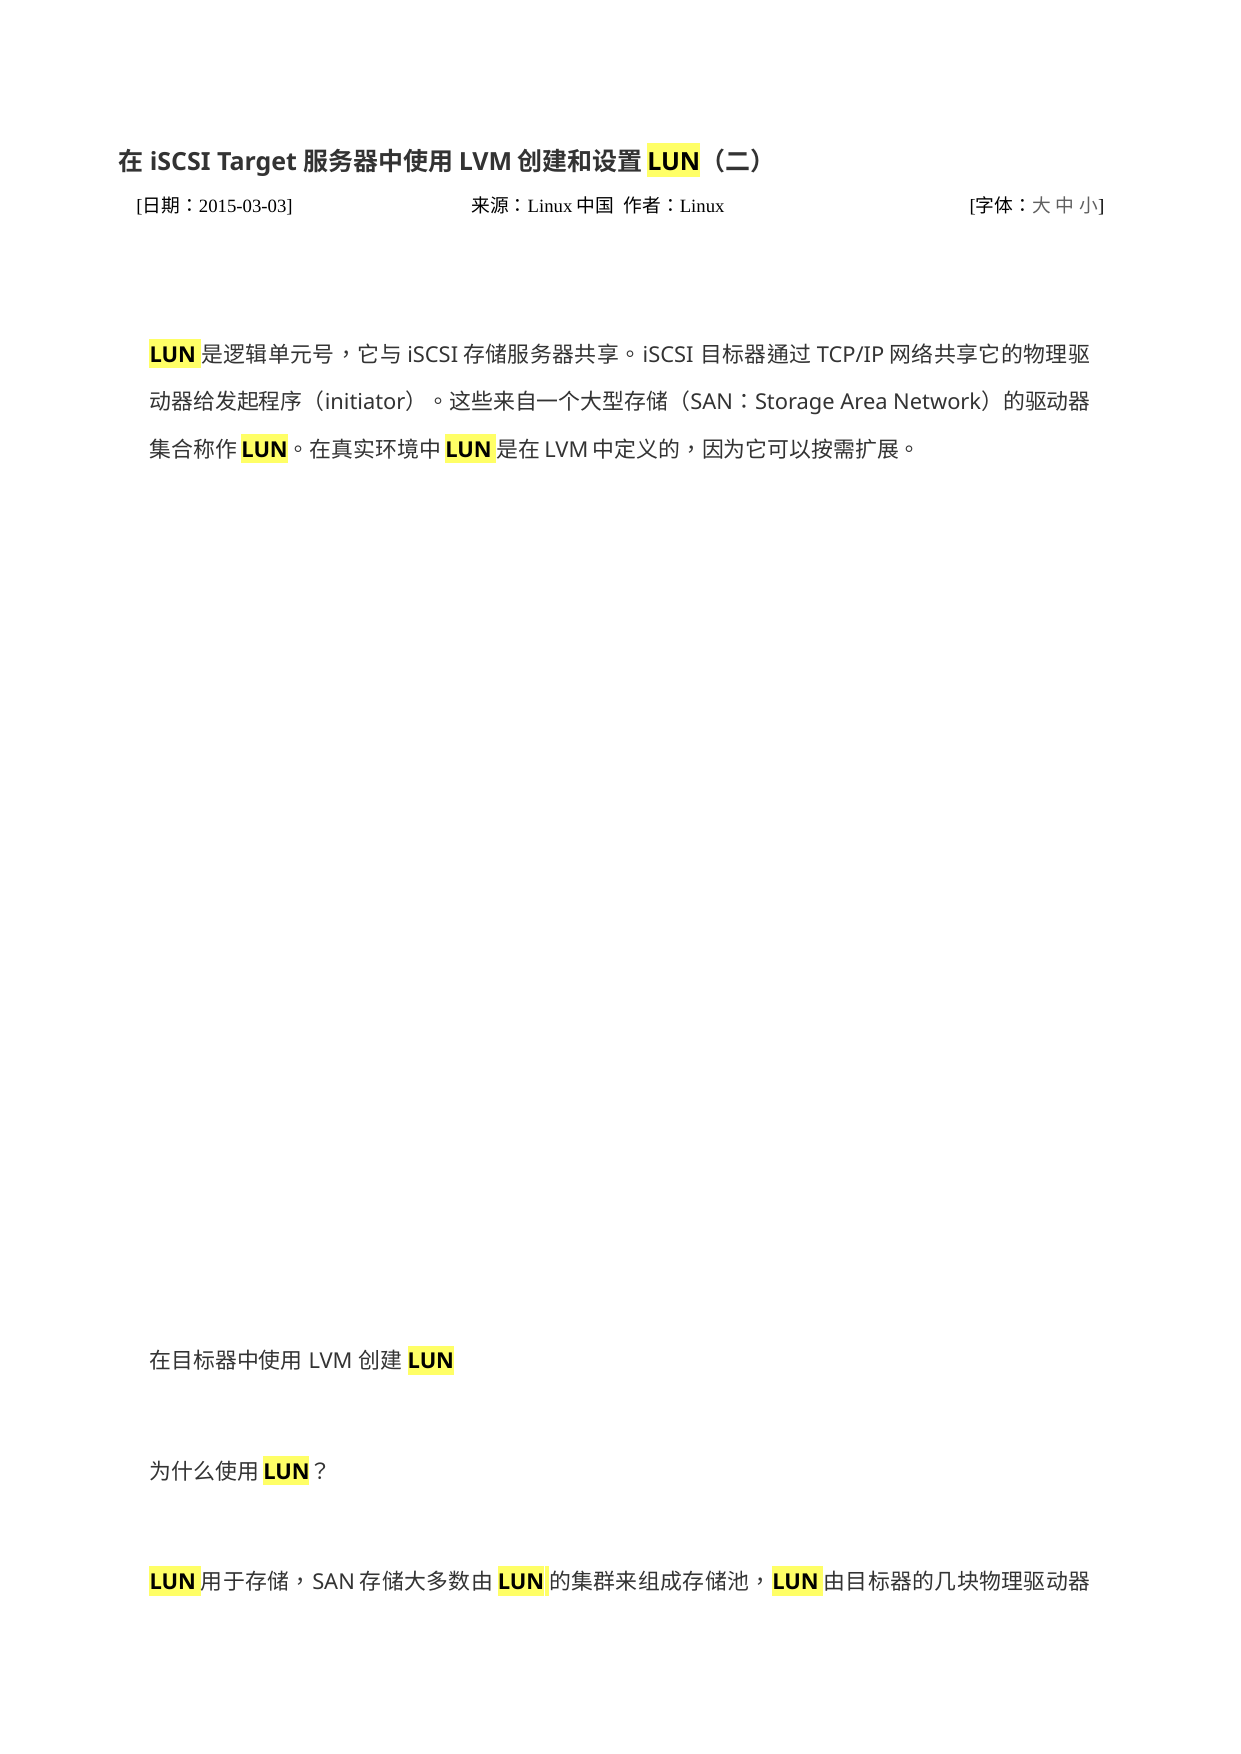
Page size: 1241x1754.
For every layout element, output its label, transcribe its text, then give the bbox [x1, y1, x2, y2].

text LUN用于存储，SAN存储大多数由LUN的集群来组成存储池，LUN由目标器的几块物理驱动器 [149, 1566, 1091, 1596]
subtitle 在 iSCSI Target 服务器中使用LVM创建和设置LUN（二） [118, 143, 1122, 177]
text 在目标器中使用 LVM 创建 LUN [149, 1346, 1091, 1375]
table_header [日期：2015-03-03] [133, 190, 430, 221]
text LUN是逻辑单元号，它与iSCSI存储服务器共享。iSCSI 目标器通过TCP/IP网络共享它的物理驱动器给发起程序（initiator）。这些来自一个大型存储（SAN：Storage Area Network）的驱动器集合称作LUN。在真实环境中LUN是在LVM中定义的，因为它可以按需扩展。 [149, 338, 1091, 463]
table_header 来源：Linux中国 作者：Linux [430, 190, 765, 221]
table_header [字体：大 中 小] [765, 190, 1107, 221]
subtitle 为什么使用LUN？ [149, 1456, 1091, 1485]
